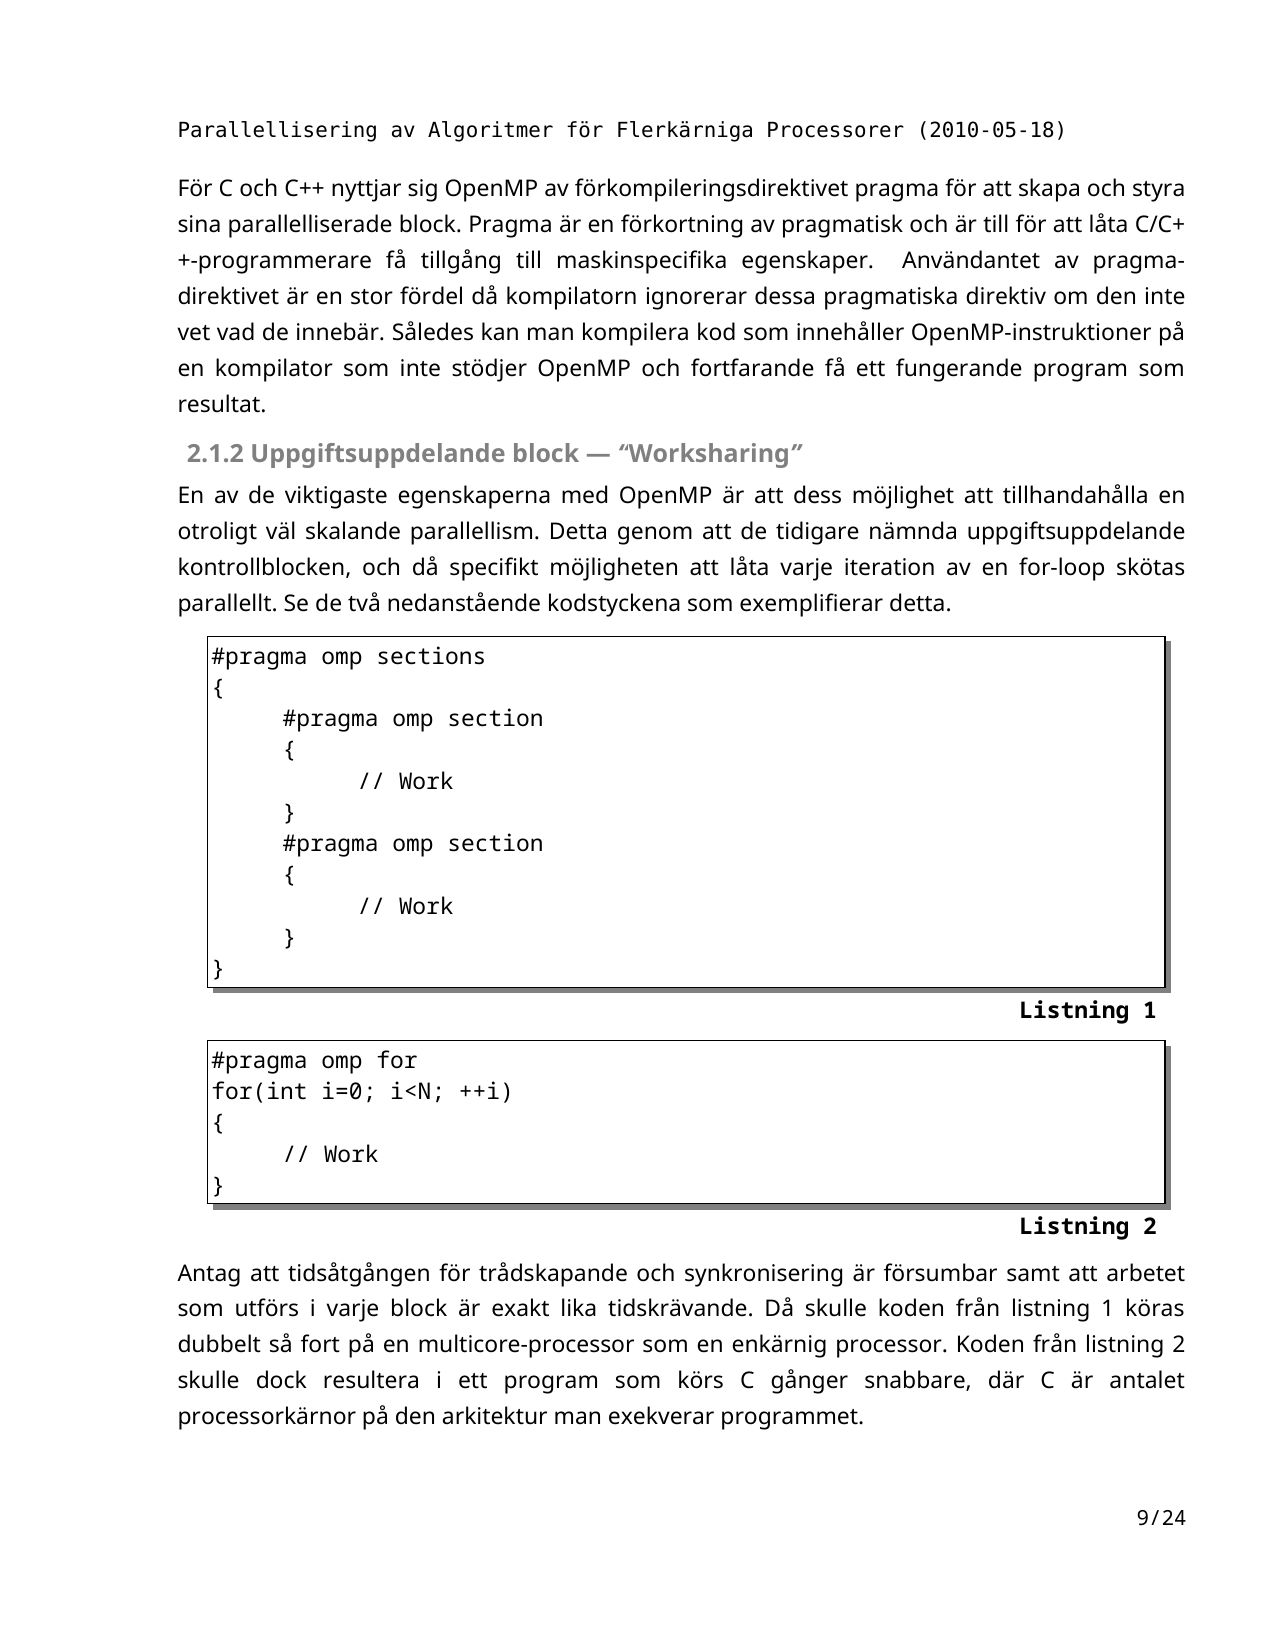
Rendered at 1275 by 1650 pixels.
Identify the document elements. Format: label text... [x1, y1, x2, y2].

text För C och C++ nyttjar sig OpenMP av förkompileringsdirektivet pragma för att skapa och styra sina parallelliserade block. Pragma är en förkortning av pragmatisk och är till för att låta C/C++-programmerare få tillgång till maskinspecifika egenskaper. Användantet av pragma-direktivet är en stor fördel då kompilatorn ignorerar dessa pragmatiska direktiv om den inte vet vad de innebär. Således kan man kompilera kod som innehåller OpenMP-instruktioner på en kompilator som inte stödjer OpenMP och fortfarande få ett fungerande program som resultat. [177, 383, 1186, 419]
text #pragma omp sections { #pragma omp section { // Work } #pragma omp section { // Work } } [208, 637, 1164, 987]
text Antag att tidsåtgången för trådskapande och synkronisering är försumbar samt att arbetet som utförs i varje block är exakt lika tidskrävande. Då skulle koden från listning 1 köras dubbelt så fort på en multicore-processor som en enkärnig processor. Koden från listning 2 skulle dock resultera i ett program som körs C gånger snabbare, där C är antalet processorkärnor på den arkitektur man exekverar programmet. [177, 1396, 1186, 1431]
text #pragma omp for for(int i=0; i<N; ++i) { // Work } [208, 1041, 1164, 1203]
text Listning 2 [237, 1210, 1156, 1241]
text Listning 1 [237, 993, 1156, 1025]
text En av de viktigaste egenskaperna med OpenMP är att dess möjlighet att tillhandahålla en otroligt väl skalande parallellism. Detta genom att de tidigare nämnda uppgiftsuppdelande kontrollblocken, och då specifikt möjligheten att låta varje iteration av en for-loop skötas parallellt. Se de två nedanstående kodstyckena som exemplifierar detta. [177, 582, 1186, 618]
subtitle 2.1.2 Uppgiftsuppdelande block — “Worksharing” [803, 436, 1177, 470]
